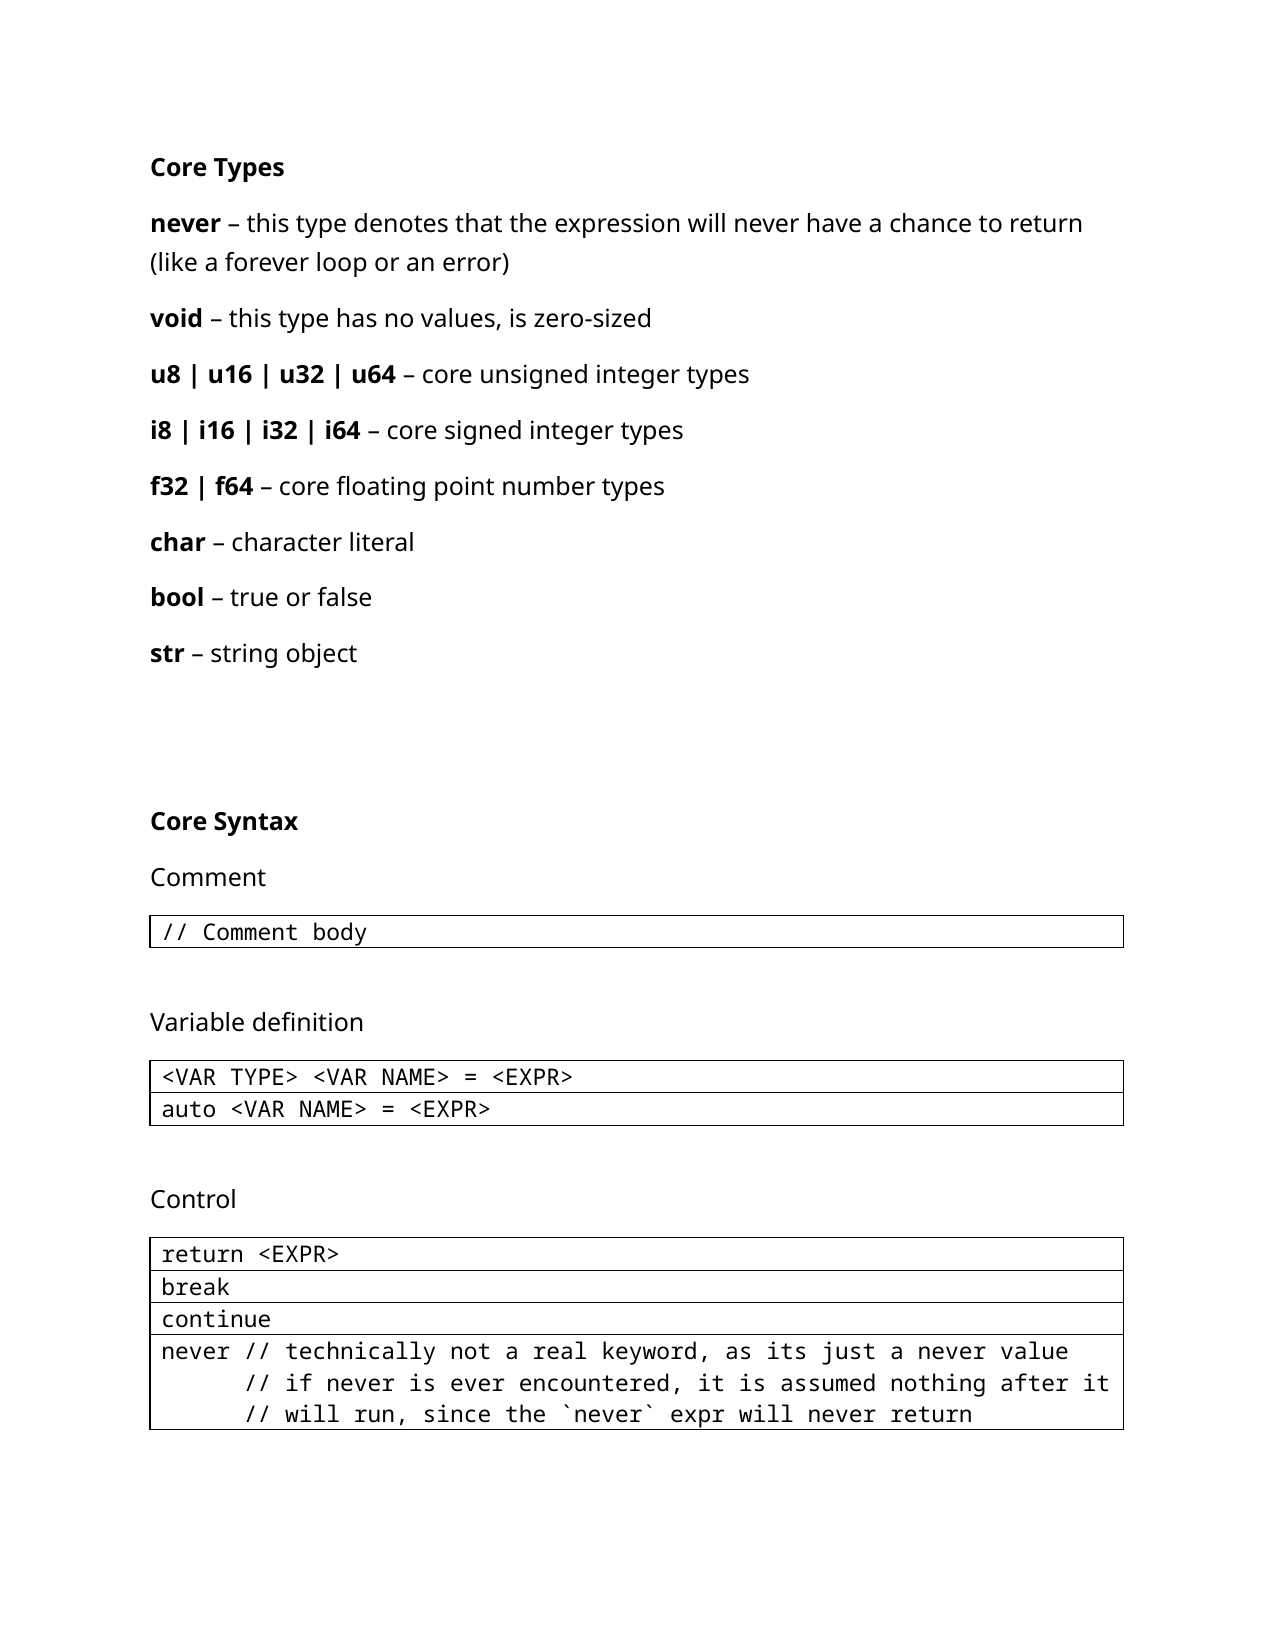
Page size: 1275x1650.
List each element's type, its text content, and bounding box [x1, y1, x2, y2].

text Core Syntax [150, 803, 1125, 837]
text bool – true or false [150, 580, 1125, 614]
text str – string object [150, 636, 1125, 670]
text u8 | u16 | u32 | u64 – core unsigned integer types [150, 357, 1125, 391]
text never – this type denotes that the expression will never have a chance to return (like a forever loop or an error) [150, 206, 1125, 279]
text f32 | f64 – core floating point number types [150, 468, 1125, 502]
table_cell break [151, 1271, 1123, 1302]
table_header <VAR TYPE> <VAR NAME> = <EXPR> [151, 1061, 1123, 1092]
text Comment [150, 859, 1125, 893]
text Core Types [150, 150, 1125, 184]
text i8 | i16 | i32 | i64 – core signed integer types [150, 412, 1125, 447]
table_header // Comment body [151, 916, 1123, 947]
table_cell continue [151, 1303, 1123, 1334]
text void – this type has no values, is zero-sized [150, 301, 1125, 335]
table_cell auto <VAR NAME> = <EXPR> [151, 1093, 1123, 1124]
text Control [150, 1181, 1125, 1216]
text Variable definition [150, 1004, 1125, 1038]
table_header return <EXPR> [151, 1238, 1123, 1269]
table_cell never // technically not a real keyword, as its just a never value // if never is ever encountered, it is assumed nothing after it // will run, since the `never` expr will never return [151, 1335, 1123, 1429]
text char – character literal [150, 524, 1125, 558]
